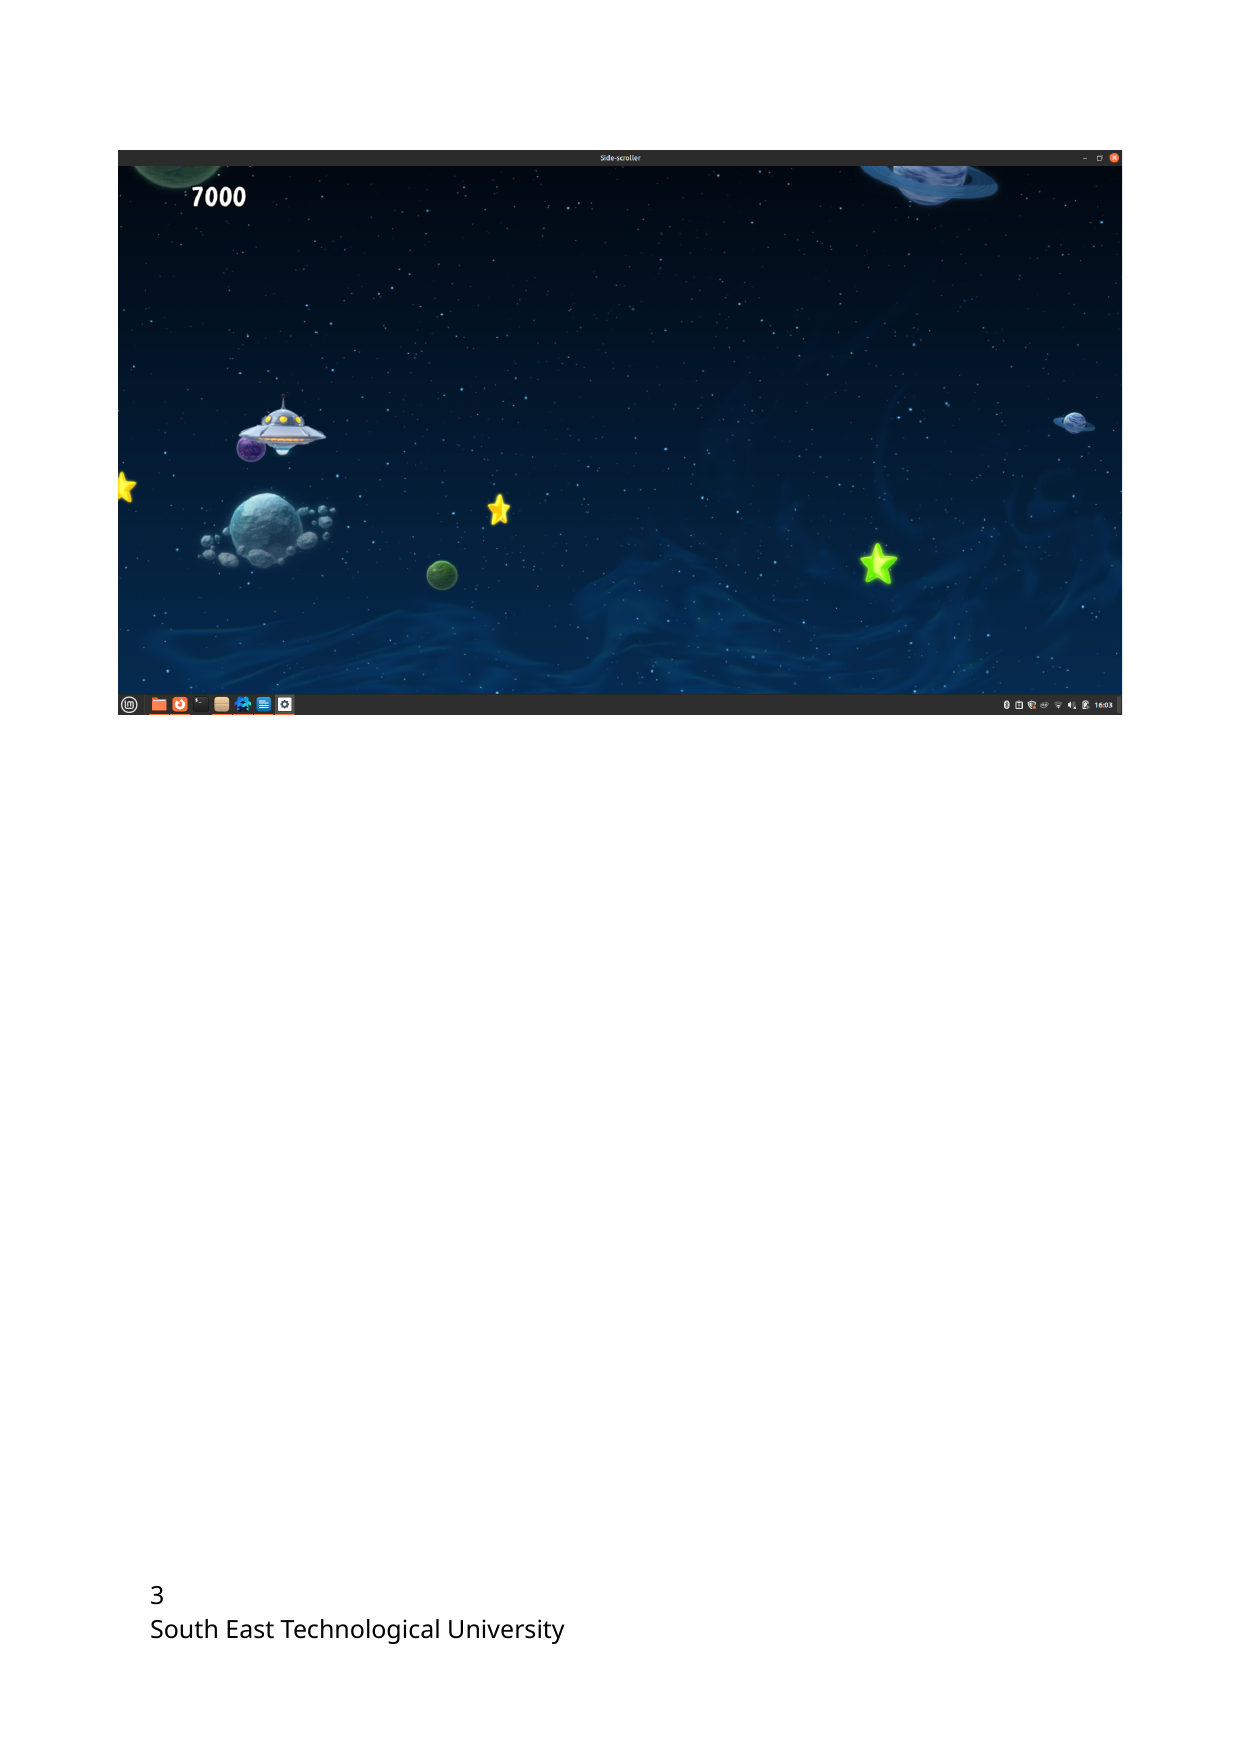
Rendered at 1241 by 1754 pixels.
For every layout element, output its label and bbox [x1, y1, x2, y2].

picture [118, 150, 1123, 715]
